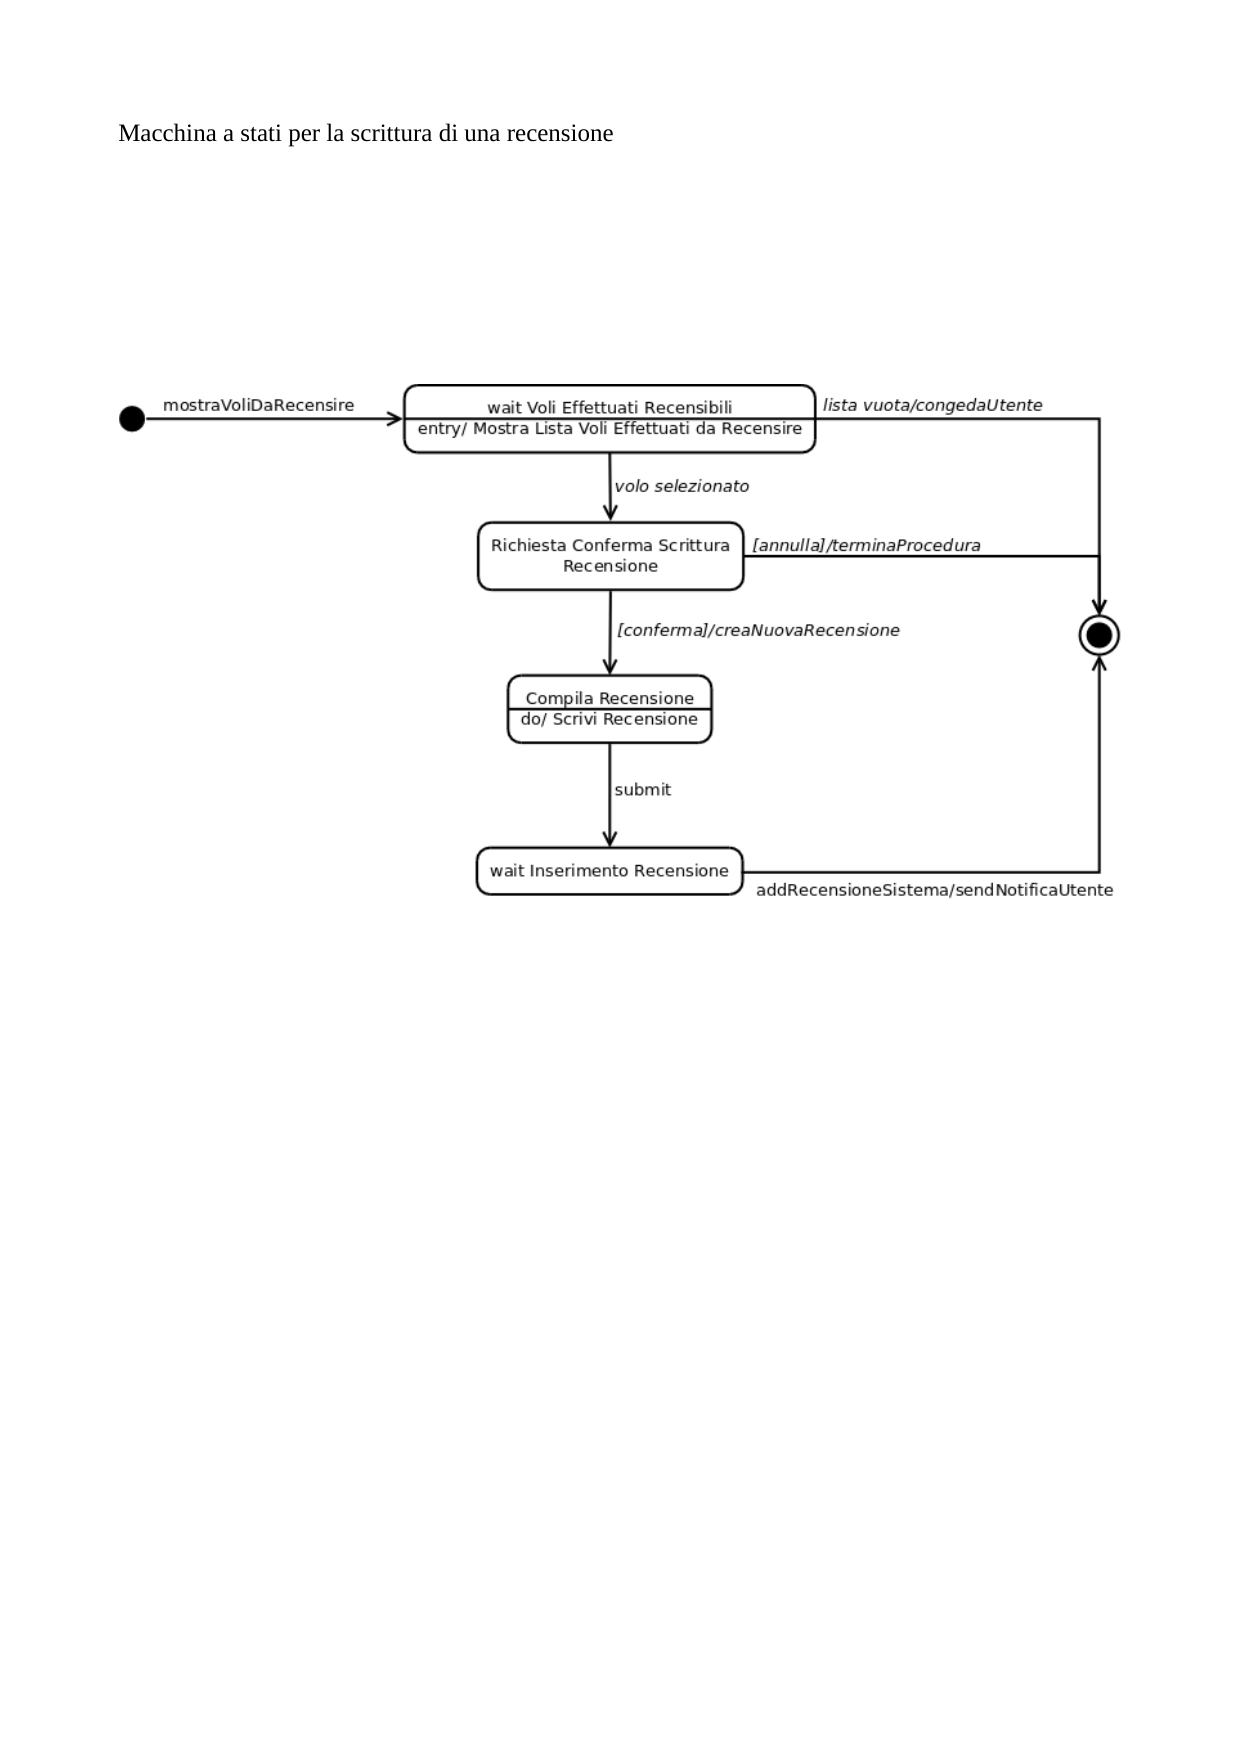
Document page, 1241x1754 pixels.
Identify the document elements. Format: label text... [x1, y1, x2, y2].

picture [118, 384, 1123, 901]
text Macchina a stati per la scrittura di una recensione [118, 118, 1122, 147]
